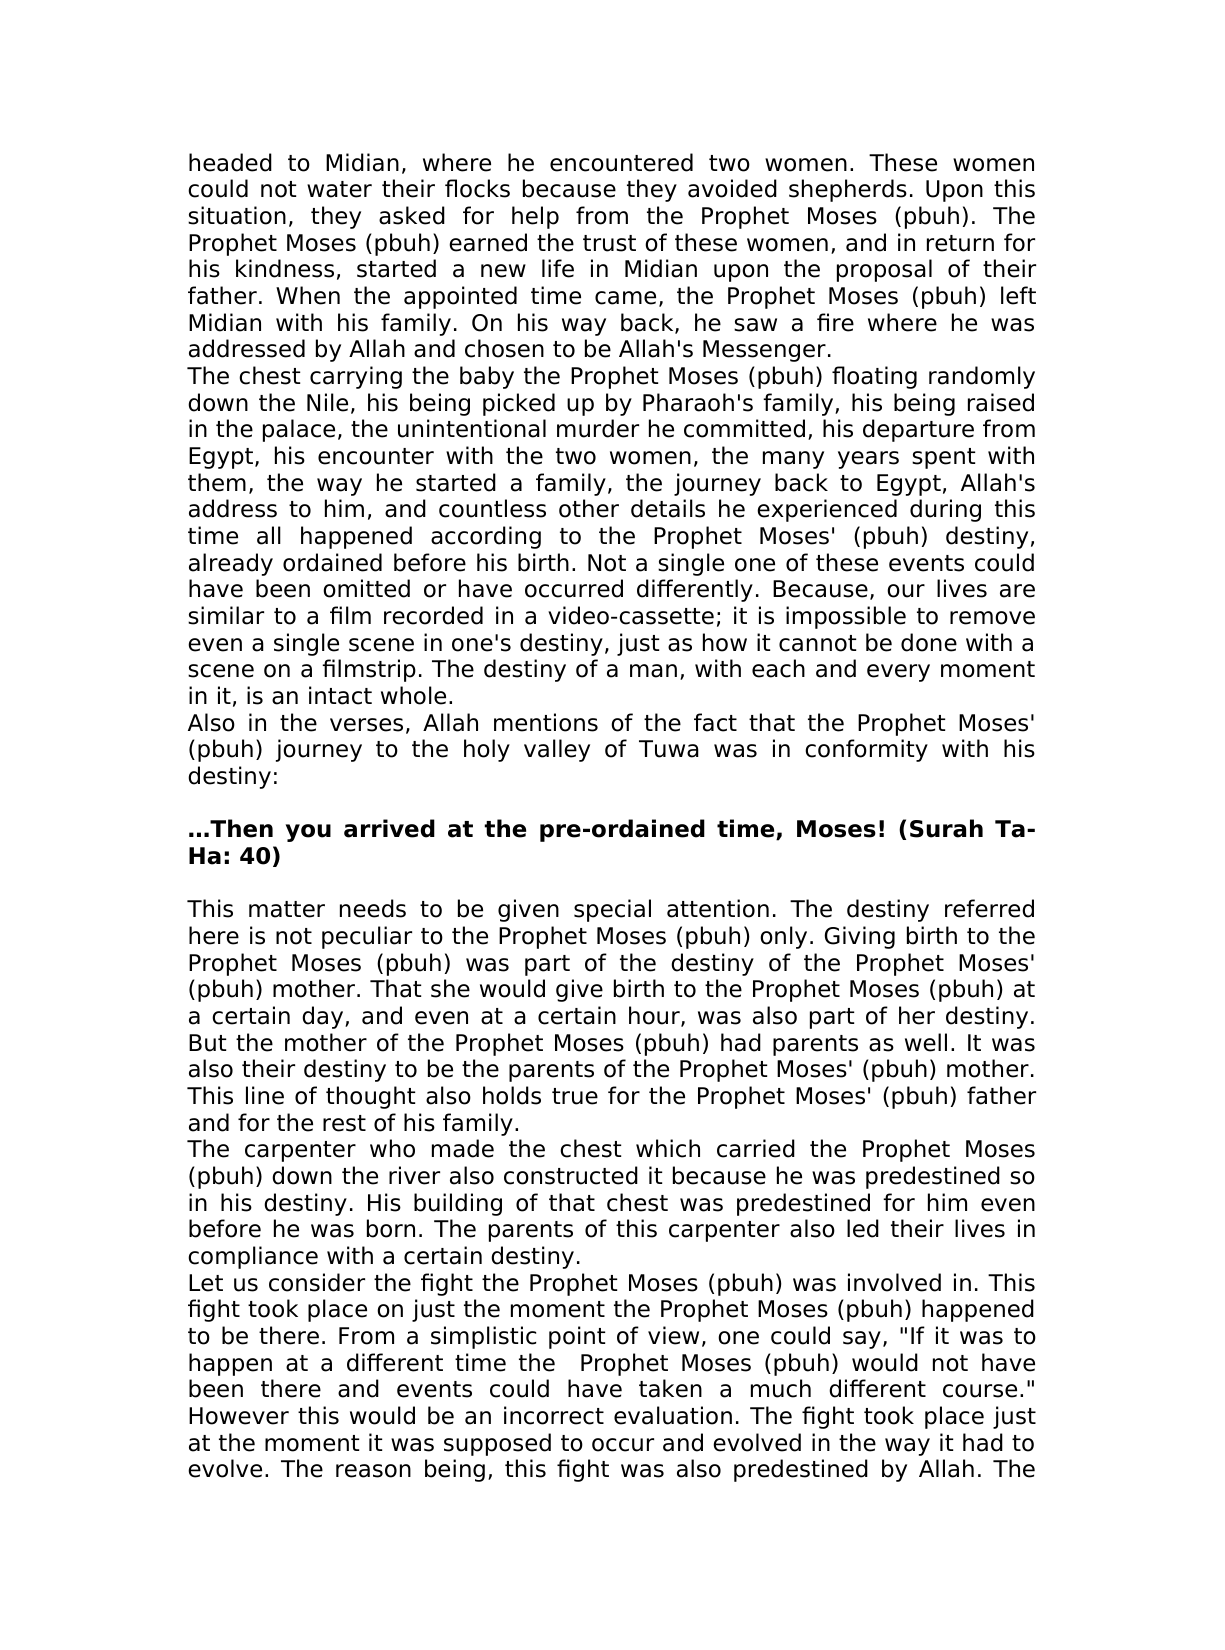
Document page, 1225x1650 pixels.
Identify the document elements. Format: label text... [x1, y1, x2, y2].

text headed to Midian, where he encountered two women. These women could not water their flocks because they avoided shepherds. Upon this situation, they asked for help from the Prophet Moses (pbuh). The Prophet Moses (pbuh) earned the trust of these women, and in return for his kindness, started a new life in Midian upon the proposal of their father. When the appointed time came, the Prophet Moses (pbuh) left Midian with his family. On his way back, he saw a fire where he was addressed by Allah and chosen to be Allah's Messenger. [187, 150, 1037, 363]
text …Then you arrived at the pre-ordained time, Moses! (Surah Ta-Ha: 40) [187, 817, 1037, 870]
text The carpenter who made the chest which carried the Prophet Moses (pbuh) down the river also constructed it because he was predestined so in his destiny. His building of that chest was predestined for him even before he was born. The parents of this carpenter also led their lives in compliance with a certain destiny. [187, 1137, 1037, 1270]
text This matter needs to be given special attention. The destiny referred here is not peculiar to the Prophet Moses (pbuh) only. Giving birth to the Prophet Moses (pbuh) was part of the destiny of the Prophet Moses' (pbuh) mother. That she would give birth to the Prophet Moses (pbuh) at a certain day, and even at a certain hour, was also part of her destiny. But the mother of the Prophet Moses (pbuh) had parents as well. It was also their destiny to be the parents of the Prophet Moses' (pbuh) mother. This line of thought also holds true for the Prophet Moses' (pbuh) father and for the rest of his family. [187, 897, 1037, 1137]
text Let us consider the fight the Prophet Moses (pbuh) was involved in. This fight took place on just the moment the Prophet Moses (pbuh) happened to be there. From a simplistic point of view, one could say, "If it was to happen at a different time the Prophet Moses (pbuh) would not have been there and events could have taken a much different course." However this would be an incorrect evaluation. The fight took place just at the moment it was supposed to occur and evolved in the way it had to evolve. The reason being, this fight was also predestined by Allah. The [187, 1270, 1037, 1483]
text The chest carrying the baby the Prophet Moses (pbuh) floating randomly down the Nile, his being picked up by Pharaoh's family, his being raised in the palace, the unintentional murder he committed, his departure from Egypt, his encounter with the two women, the many years spent with them, the way he started a family, the journey back to Egypt, Allah's address to him, and countless other details he experienced during this time all happened according to the Prophet Moses' (pbuh) destiny, already ordained before his birth. Not a single one of these events could have been omitted or have occurred differently. Because, our lives are similar to a film recorded in a video-cassette; it is impossible to remove even a single scene in one's destiny, just as how it cannot be done with a scene on a filmstrip. The destiny of a man, with each and every moment in it, is an intact whole. [187, 363, 1037, 710]
text Also in the verses, Allah mentions of the fact that the Prophet Moses' (pbuh) journey to the holy valley of Tuwa was in conformity with his destiny: [187, 710, 1037, 790]
